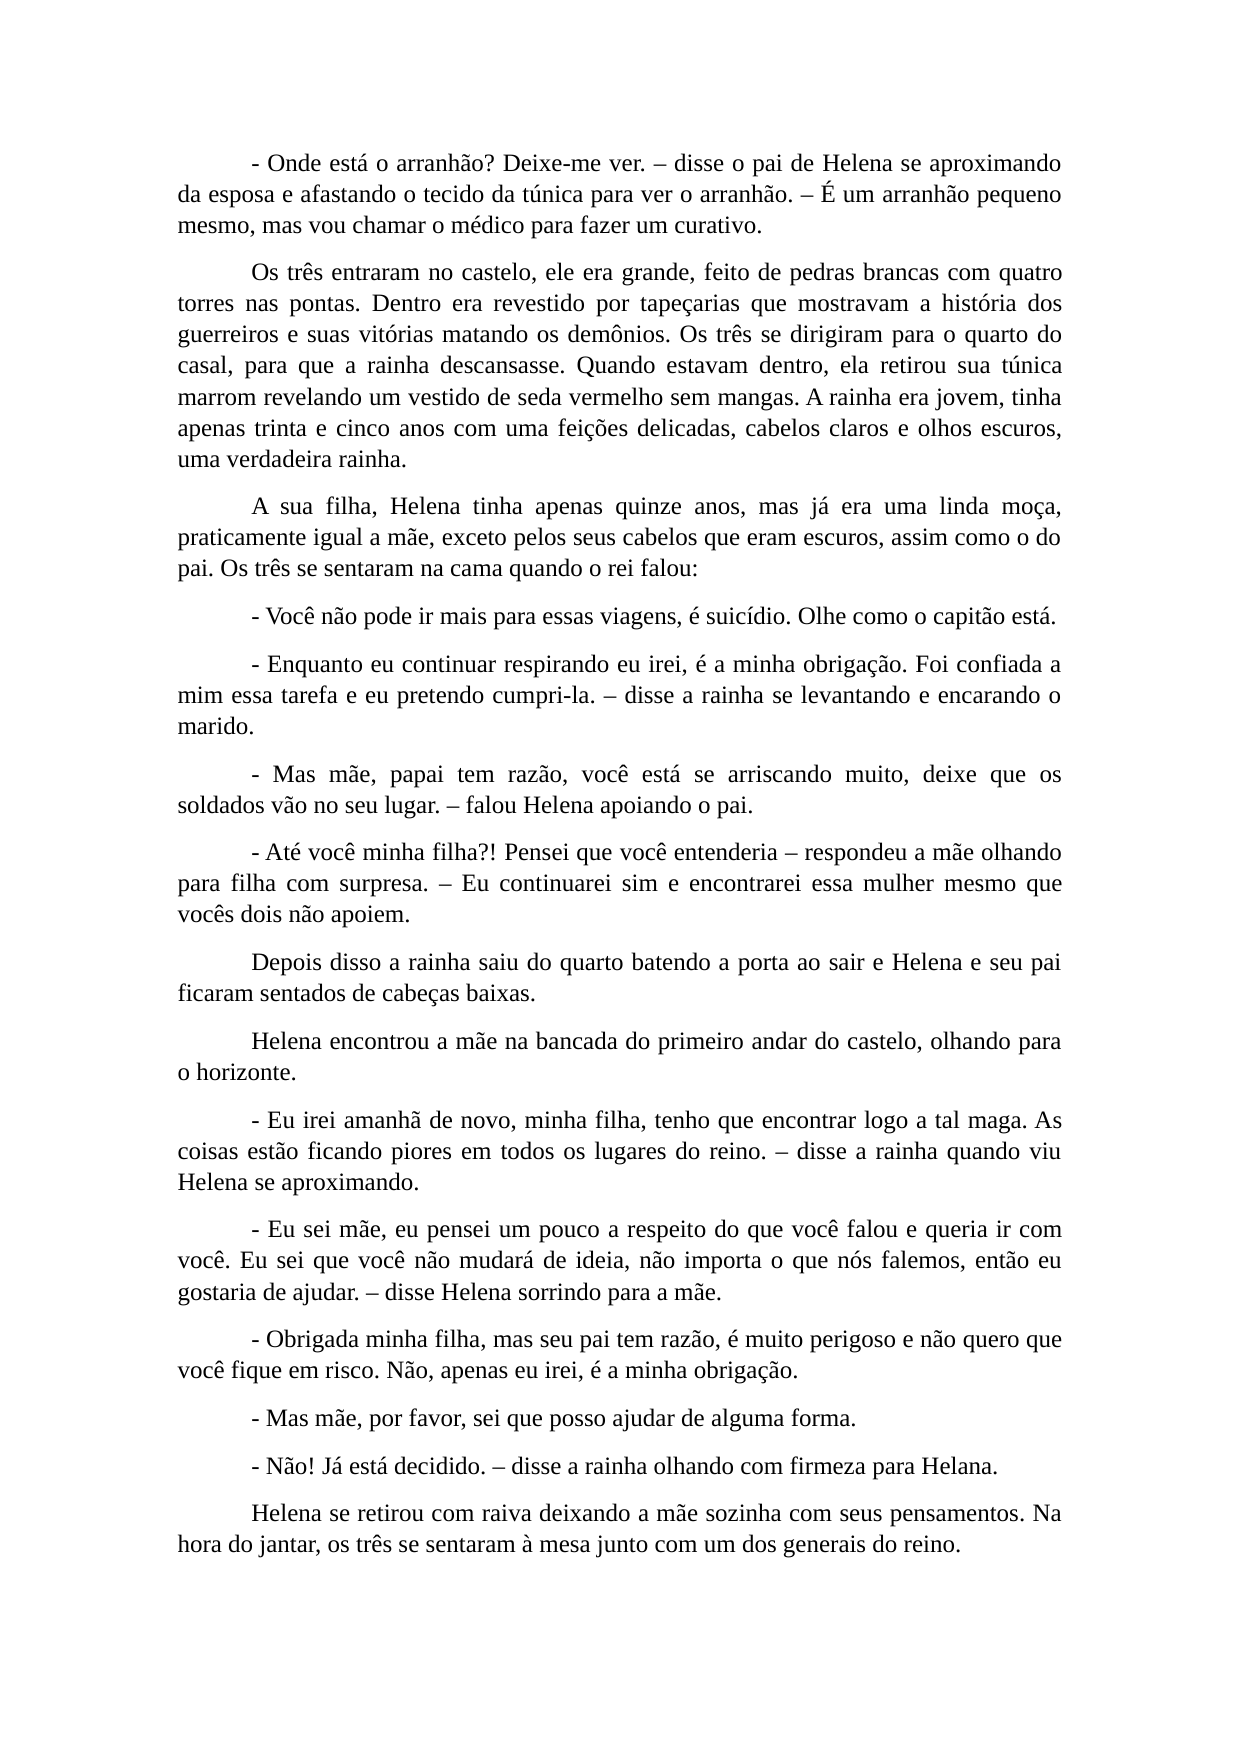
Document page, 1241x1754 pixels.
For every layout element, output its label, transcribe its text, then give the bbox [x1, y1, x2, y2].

text - Mas mãe, por favor, sei que posso ajudar de alguma forma. [177, 1403, 1063, 1432]
text - Onde está o arranhão? Deixe-me ver. – disse o pai de Helena se aproximando da esposa e afastando o tecido da túnica para ver o arranhão. – É um arranhão pequeno mesmo, mas vou chamar o médico para fazer um curativo. [177, 148, 1063, 238]
text - Enquanto eu continuar respirando eu irei, é a minha obrigação. Foi confiada a mim essa tarefa e eu pretendo cumpri-la. – disse a rainha se levantando e encarando o marido. [177, 649, 1063, 740]
text Helena encontrou a mãe na bancada do primeiro andar do castelo, olhando para o horizonte. [177, 1026, 1063, 1086]
text A sua filha, Helena tinha apenas quinze anos, mas já era uma linda moça, praticamente igual a mãe, exceto pelos seus cabelos que eram escuros, assim como o do pai. Os três se sentaram na cama quando o rei falou: [177, 491, 1063, 582]
text - Eu irei amanhã de novo, minha filha, tenho que encontrar logo a tal maga. As coisas estão ficando piores em todos os lugares do reino. – disse a rainha quando viu Helena se aproximando. [177, 1105, 1063, 1196]
text - Obrigada minha filha, mas seu pai tem razão, é muito perigoso e não quero que você fique em risco. Não, apenas eu irei, é a minha obrigação. [177, 1324, 1063, 1384]
text Depois disso a rainha saiu do quarto batendo a porta ao sair e Helena e seu pai ficaram sentados de cabeças baixas. [177, 947, 1063, 1007]
text - Até você minha filha?! Pensei que você entenderia – respondeu a mãe olhando para filha com surpresa. – Eu continuarei sim e encontrarei essa mulher mesmo que vocês dois não apoiem. [177, 837, 1063, 928]
text - Eu sei mãe, eu pensei um pouco a respeito do que você falou e queria ir com você. Eu sei que você não mudará de ideia, não importa o que nós falemos, então eu gostaria de ajudar. – disse Helena sorrindo para a mãe. [177, 1214, 1063, 1305]
text Helena se retirou com raiva deixando a mãe sozinha com seus pensamentos. Na hora do jantar, os três se sentaram à mesa junto com um dos generais do reino. [177, 1498, 1063, 1558]
text - Você não pode ir mais para essas viagens, é suicídio. Olhe como o capitão está. [177, 601, 1063, 630]
text Os três entraram no castelo, ele era grande, feito de pedras brancas com quatro torres nas pontas. Dentro era revestido por tapeçarias que mostravam a história dos guerreiros e suas vitórias matando os demônios. Os três se dirigiram para o quarto do casal, para que a rainha descansasse. Quando estavam dentro, ela retirou sua túnica marrom revelando um vestido de seda vermelho sem mangas. A rainha era jovem, tinha apenas trinta e cinco anos com uma feições delicadas, cabelos claros e olhos escuros, uma verdadeira rainha. [177, 257, 1063, 472]
text - Mas mãe, papai tem razão, você está se arriscando muito, deixe que os soldados vão no seu lugar. – falou Helena apoiando o pai. [177, 759, 1063, 818]
text - Não! Já está decidido. – disse a rainha olhando com firmeza para Helana. [177, 1451, 1063, 1479]
